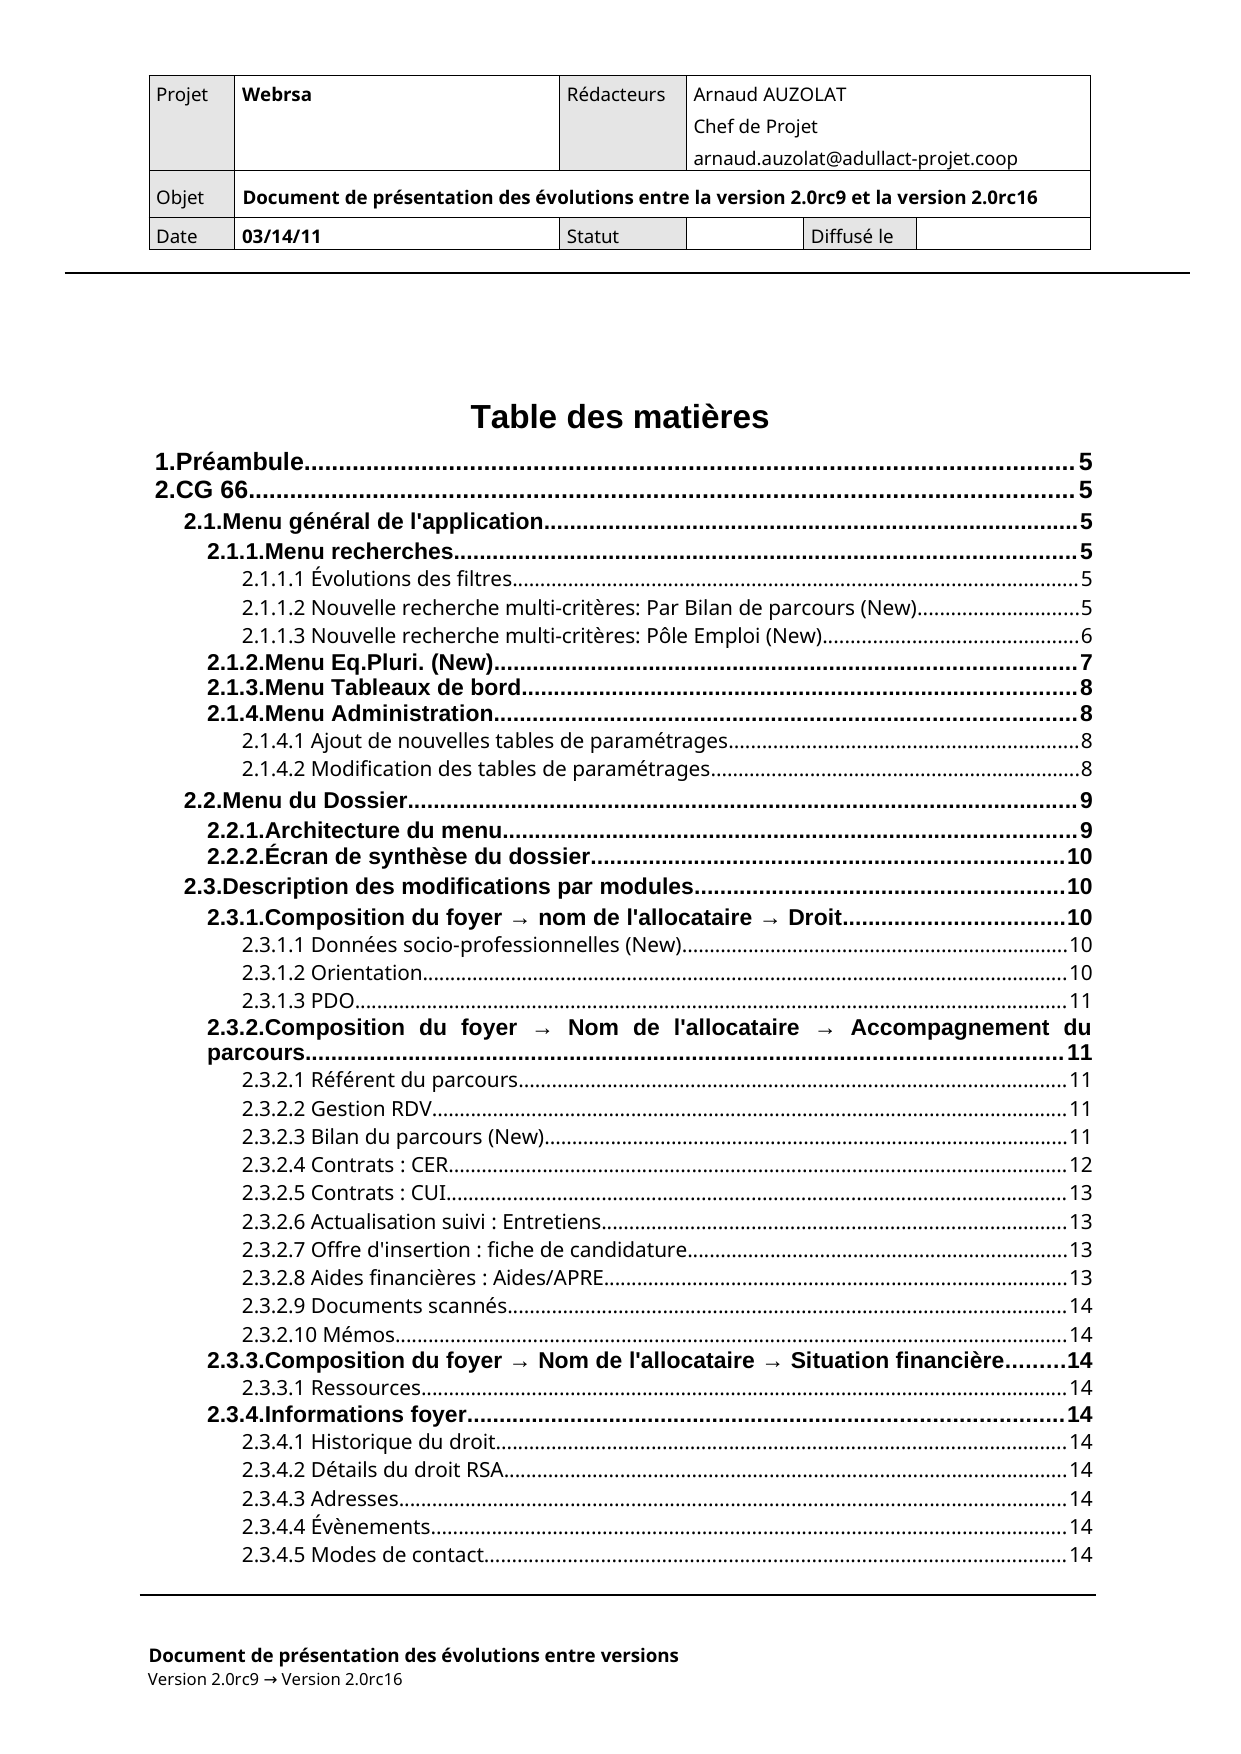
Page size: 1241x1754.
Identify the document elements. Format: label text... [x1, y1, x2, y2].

text 2.2.1.Architecture du menu 9 [207, 818, 1092, 843]
text 2.1.1.Menu recherches 5 [207, 539, 1092, 564]
subtitle Table des matières [148, 398, 1092, 435]
text 2.3.1.2 Orientation 10 [236, 958, 1092, 986]
text 2.1.1.2 Nouvelle recherche multi-critères: Par Bilan de parcours (New) 5 [236, 593, 1092, 621]
text 2.1.Menu général de l'application 5 [177, 508, 1092, 534]
text 2.3.1.3 PDO 11 [236, 986, 1092, 1014]
text 2.2.Menu du Dossier 9 [177, 787, 1092, 813]
text 2.CG 66 5 [148, 476, 1092, 503]
text 2.3.2.1 Référent du parcours 11 [236, 1066, 1092, 1094]
text 2.3.3.1 Ressources 14 [236, 1373, 1092, 1402]
text 2.1.3.Menu Tableaux de bord 8 [207, 675, 1092, 700]
text 2.3.3.Composition du foyer → Nom de l'allocataire → Situation financière 14 [207, 1348, 1092, 1373]
text 2.3.2.7 Offre d'insertion : fiche de candidature 13 [236, 1235, 1092, 1263]
text 2.3.2.3 Bilan du parcours (New) 11 [236, 1122, 1092, 1150]
text 2.1.4.2 Modification des tables de paramétrages 8 [236, 754, 1092, 782]
text 2.3.4.3 Adresses 14 [236, 1484, 1092, 1512]
text 2.1.1.1 Évolutions des filtres 5 [236, 564, 1092, 593]
text 2.3.4.4 Évènements 14 [236, 1512, 1092, 1540]
text 2.3.4.2 Détails du droit RSA 14 [236, 1455, 1092, 1484]
text 2.3.4.5 Modes de contact 14 [236, 1540, 1092, 1568]
text 2.3.1.1 Données socio-professionnelles (New) 10 [236, 930, 1092, 958]
text 2.3.2.9 Documents scannés 14 [236, 1291, 1092, 1320]
text 2.1.4.Menu Administration 8 [207, 700, 1092, 726]
text 2.1.2.Menu Eq.Pluri. (New) 7 [207, 649, 1092, 675]
text 2.3.2.6 Actualisation suivi : Entretiens 13 [236, 1207, 1092, 1235]
text 2.3.2.10 Mémos 14 [236, 1320, 1092, 1348]
text 2.1.4.1 Ajout de nouvelles tables de paramétrages 8 [236, 726, 1092, 754]
text 2.3.2.5 Contrats : CUI 13 [236, 1178, 1092, 1207]
text 2.3.4.Informations foyer 14 [207, 1402, 1092, 1427]
text 1.Préambule 5 [148, 447, 1092, 476]
text 2.3.2.2 Gestion RDV 11 [236, 1094, 1092, 1122]
text 2.3.4.1 Historique du droit 14 [236, 1427, 1092, 1455]
text 2.1.1.3 Nouvelle recherche multi-critères: Pôle Emploi (New) 6 [236, 621, 1092, 649]
text 2.3.2.Composition du foyer → Nom de l'allocataire → Accompagnement du parcours 11 [207, 1014, 1092, 1066]
text 2.3.2.4 Contrats : CER 12 [236, 1150, 1092, 1178]
text 2.2.2.Écran de synthèse du dossier 10 [207, 843, 1092, 869]
text 2.3.2.8 Aides financières : Aides/APRE 13 [236, 1263, 1092, 1291]
text 2.3.Description des modifications par modules 10 [177, 874, 1092, 899]
text 2.3.1.Composition du foyer → nom de l'allocataire → Droit 10 [207, 904, 1092, 930]
